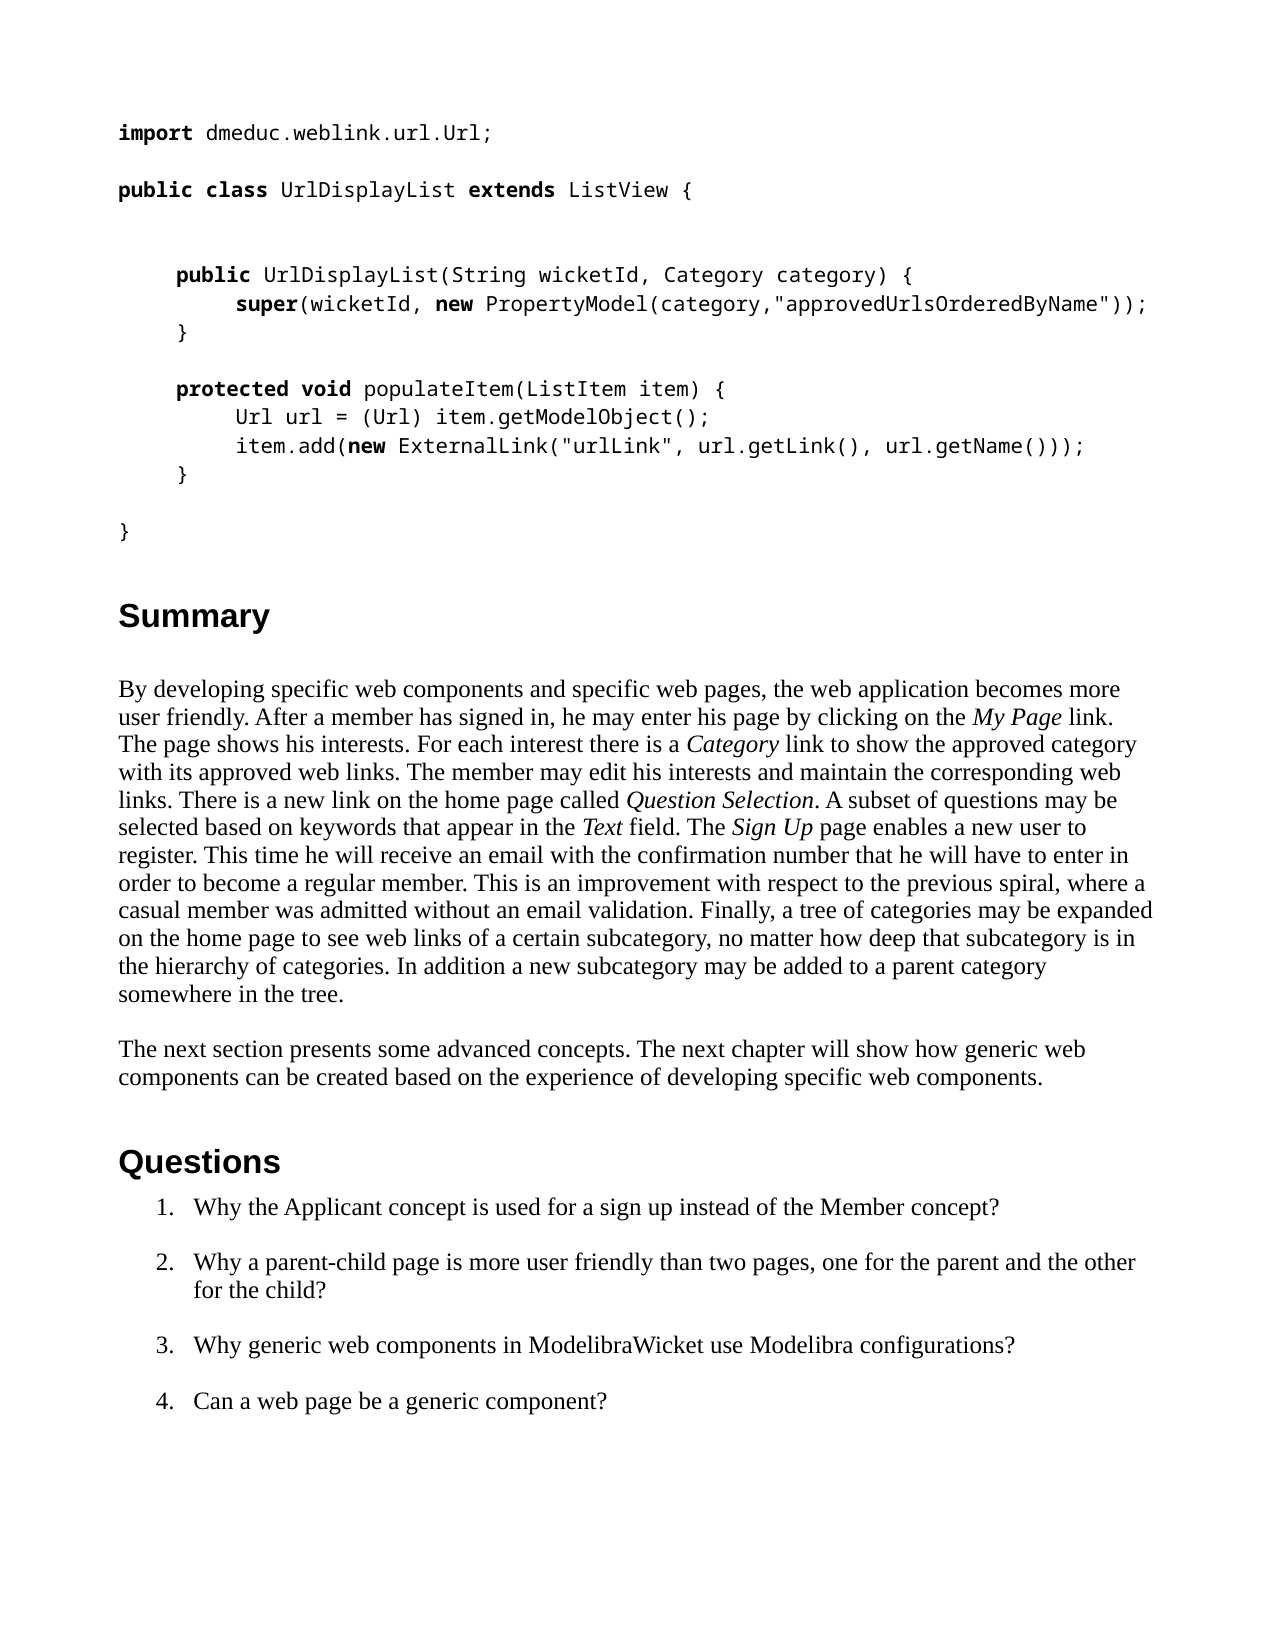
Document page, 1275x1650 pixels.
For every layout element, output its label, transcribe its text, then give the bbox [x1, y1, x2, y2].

list Can a web page be a generic component? [156, 1387, 1157, 1415]
text public UrlDisplayList(String wicketId, Category category) { [118, 260, 1157, 289]
subtitle Summary [118, 597, 1157, 635]
text Url url = (Url) item.getModelObject(); [118, 402, 1157, 431]
list Why a parent-child page is more user friendly than two pages, one for the parent and the other for the child? [156, 1248, 1157, 1304]
text } [118, 516, 1157, 545]
text } [118, 459, 1157, 488]
text The next section presents some advanced concepts. The next chapter will show how generic web components can be created based on the experience of developing specific web components. [118, 1035, 1157, 1091]
text } [118, 317, 1157, 346]
text item.add(new ExternalLink("urlLink", url.getLink(), url.getName())); [118, 431, 1157, 459]
text import dmeduc.weblink.url.Url; [118, 118, 1157, 147]
text super(wicketId, new PropertyModel(category,"approvedUrlsOrderedByName")); [118, 289, 1157, 317]
list Why generic web components in ModelibraWicket use Modelibra configurations? [156, 1332, 1157, 1359]
text protected void populateItem(ListItem item) { [118, 374, 1157, 402]
subtitle Questions [118, 1143, 1157, 1181]
list Why the Applicant concept is used for a sign up instead of the Member concept? [156, 1193, 1157, 1221]
text public class UrlDisplayList extends ListView { [118, 175, 1157, 203]
text By developing specific web components and specific web pages, the web application becomes more user friendly. After a member has signed in, he may enter his page by clicking on the My Page link. The page shows his interests. For each interest there is a Category link to show the approved category with its approved web links. The member may edit his interests and maintain the corresponding web links. There is a new link on the home page called Question Selection. A subset of questions may be selected based on keywords that appear in the Text field. The Sign Up page enables a new user to register. This time he will receive an email with the confirmation number that he will have to enter in order to become a regular member. This is an improvement with respect to the previous spiral, where a casual member was admitted without an email validation. Finally, a tree of categories may be expanded on the home page to see web links of a certain subcategory, no matter how deep that subcategory is in the hierarchy of categories. In addition a new subcategory may be added to a parent category somewhere in the tree. [118, 675, 1157, 1007]
